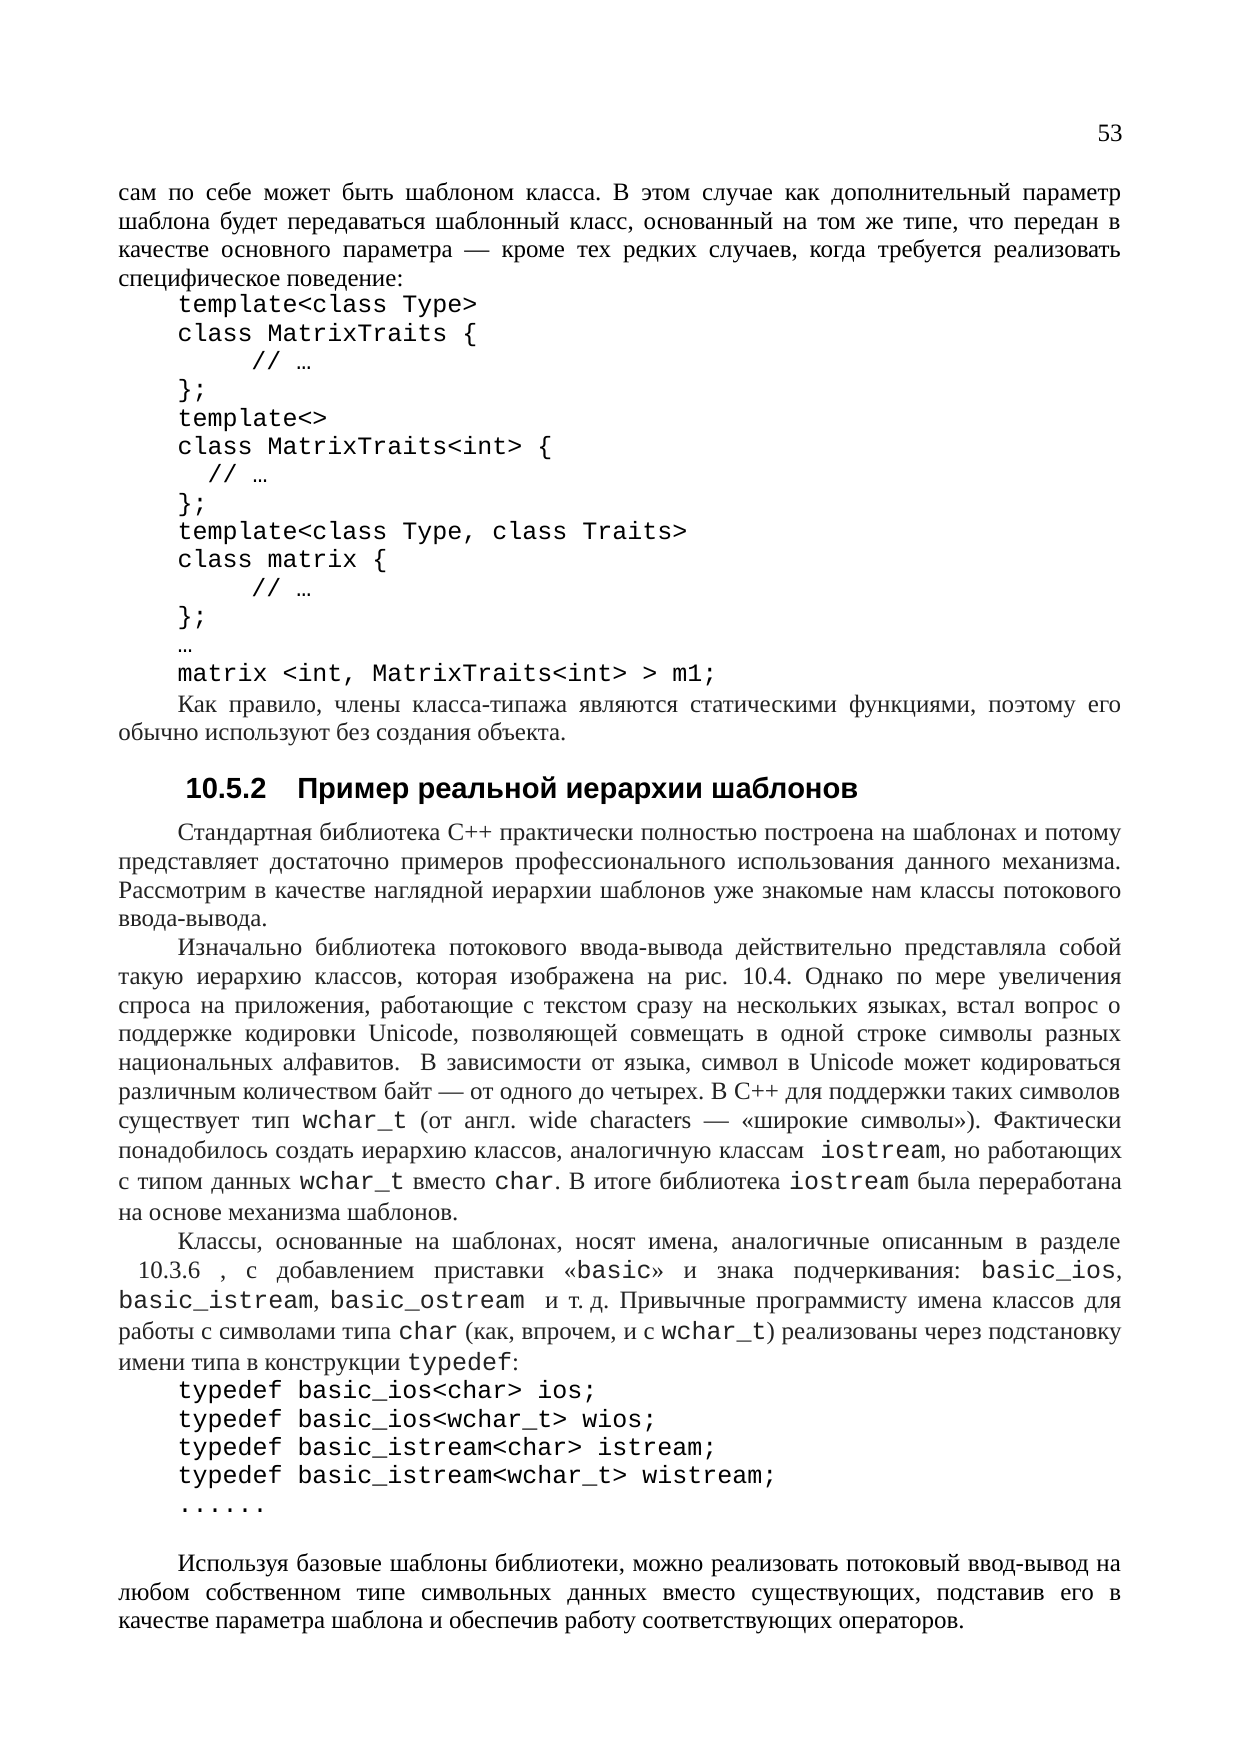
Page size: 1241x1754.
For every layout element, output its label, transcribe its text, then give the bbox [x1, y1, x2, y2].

text }; [177, 490, 1122, 519]
text Классы, основанные на шаблонах, носят имена, аналогичные описанным в разделе 10.3.6, с добавлением приставки «basic» и знака подчеркивания: basic_ios, basic_istream, basic_ostream и т. д. Привычные программисту имена классов для работы с символами типа char (как, впрочем, и с wchar_t) реализованы через подстановку имени типа в конструкции typedef: [118, 1226, 1122, 1378]
text template<> [177, 405, 1122, 434]
subtitle Пример реальной иерархии шаблонов [118, 771, 1122, 805]
text matrix <int, MatrixTraits<int> > m1; [177, 660, 1122, 689]
text }; [177, 377, 1122, 405]
text class matrix { [177, 547, 1122, 575]
text Стандартная библиотека С++ практически полностью построена на шаблонах и потому представляет достаточно примеров профессионального использования данного механизма. Рассмотрим в качестве наглядной иерархии шаблонов уже знакомые нам классы потокового ввода-вывода. [118, 817, 1122, 932]
text Изначально библиотека потокового ввода-вывода действительно представляла собой такую иерархию классов, которая изображена на рис. 10.4. Однако по мере увеличения спроса на приложения, работающие с текстом сразу на нескольких языках, встал вопрос о поддержке кодировки Unicode, позволяющей совмещать в одной строке символы разных национальных алфавитов. В зависимости от языка, символ в Unicode может кодироваться различным количеством байт — от одного до четырех. В С++ для поддержки таких символов существует тип wchar_t (от англ. wide characters — «широкие символы»). Фактически понадобилось создать иерархию классов, аналогичную классам iostream, но работающих с типом данных wchar_t вместо char. В итоге библиотека iostream была переработана на основе механизма шаблонов. [118, 932, 1122, 1226]
text typedef basic_ios<char> ios; [177, 1378, 1122, 1406]
text class MatrixTraits { [177, 320, 1122, 349]
text template<class Type, class Traits> [177, 519, 1122, 547]
text … [177, 632, 1122, 660]
text // … [177, 462, 1122, 490]
text typedef basic_istream<char> istream; [177, 1435, 1122, 1463]
text // … [177, 575, 1122, 604]
text // … [177, 349, 1122, 377]
text ...... [177, 1491, 1122, 1520]
text template<class Type> [177, 292, 1122, 320]
text typedef basic_istream<wchar_t> wistream; [177, 1463, 1122, 1491]
text сам по себе может быть шаблоном класса. В этом случае как дополнительный параметр шаблона будет передаваться шаблонный класс, основанный на том же типе, что передан в качестве основного параметра — кроме тех редких случаев, когда требуется реализовать специфическое поведение: [118, 177, 1122, 292]
text typedef basic_ios<wchar_t> wios; [177, 1406, 1122, 1435]
text Используя базовые шаблоны библиотеки, можно реализовать потоковый ввод-вывод на любом собственном типе символьных данных вместо существующих, подставив его в качестве параметра шаблона и обеспечив работу соответствующих операторов. [118, 1548, 1122, 1634]
text Как правило, члены класса-типажа являются статическими функциями, поэтому его обычно используют без создания объекта. [118, 689, 1122, 746]
text }; [177, 604, 1122, 632]
text class MatrixTraits<int> { [177, 434, 1122, 462]
